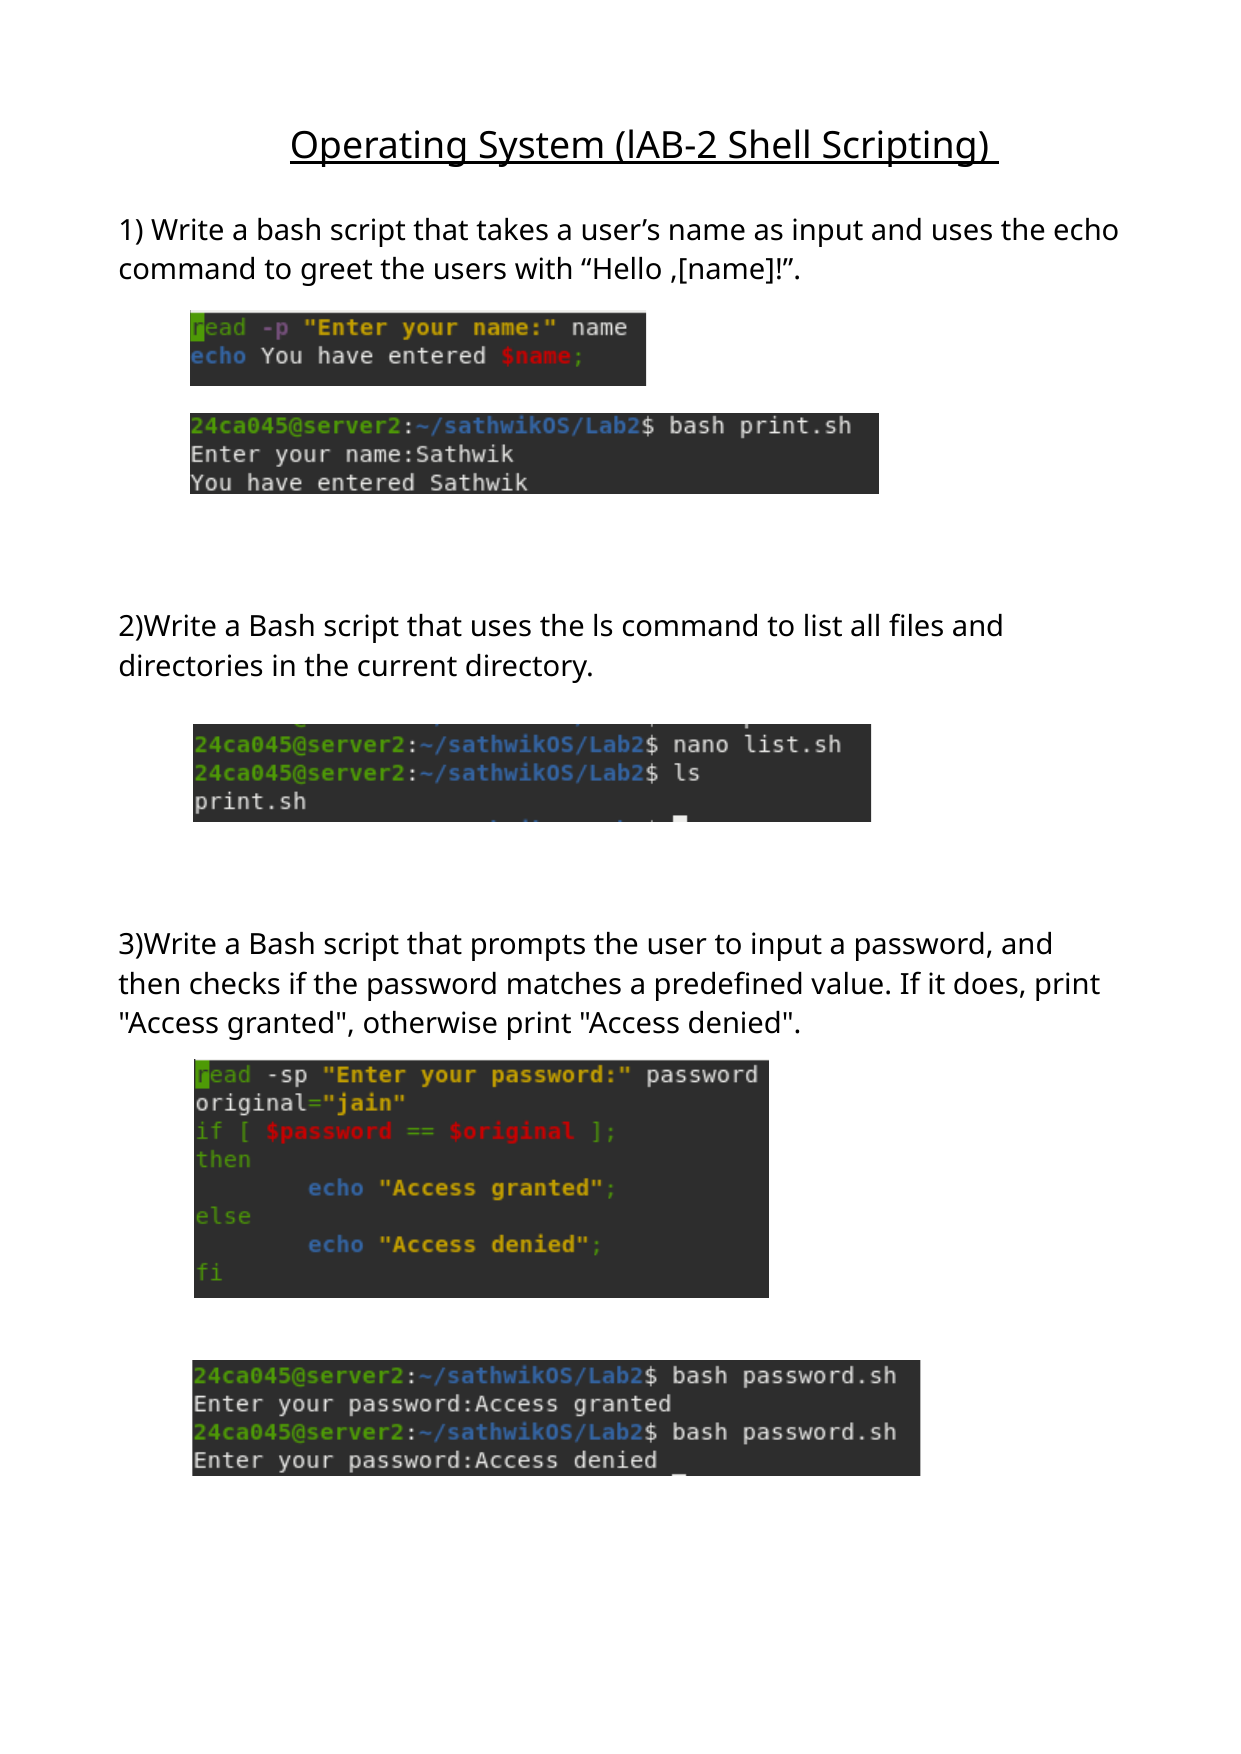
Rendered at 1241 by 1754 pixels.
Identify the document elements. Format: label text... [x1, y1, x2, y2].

picture [193, 724, 872, 822]
text 1) Write a bash script that takes a user’s name as input and uses the echo command to greet the users with “Hello ,[name]!”. [118, 209, 1122, 288]
picture [194, 1059, 769, 1298]
text Operating System (lAB-2 Shell Scripting) [118, 118, 1122, 169]
picture [192, 1360, 921, 1476]
picture [190, 310, 647, 386]
picture [190, 413, 879, 494]
text 3)Write a Bash script that prompts the user to input a password, and then checks if the password matches a predefined value. If it does, print "Access granted", otherwise print "Access denied". [118, 923, 1122, 1042]
text 2)Write a Bash script that uses the ls command to list all files and directories in the current directory. [118, 606, 1122, 685]
